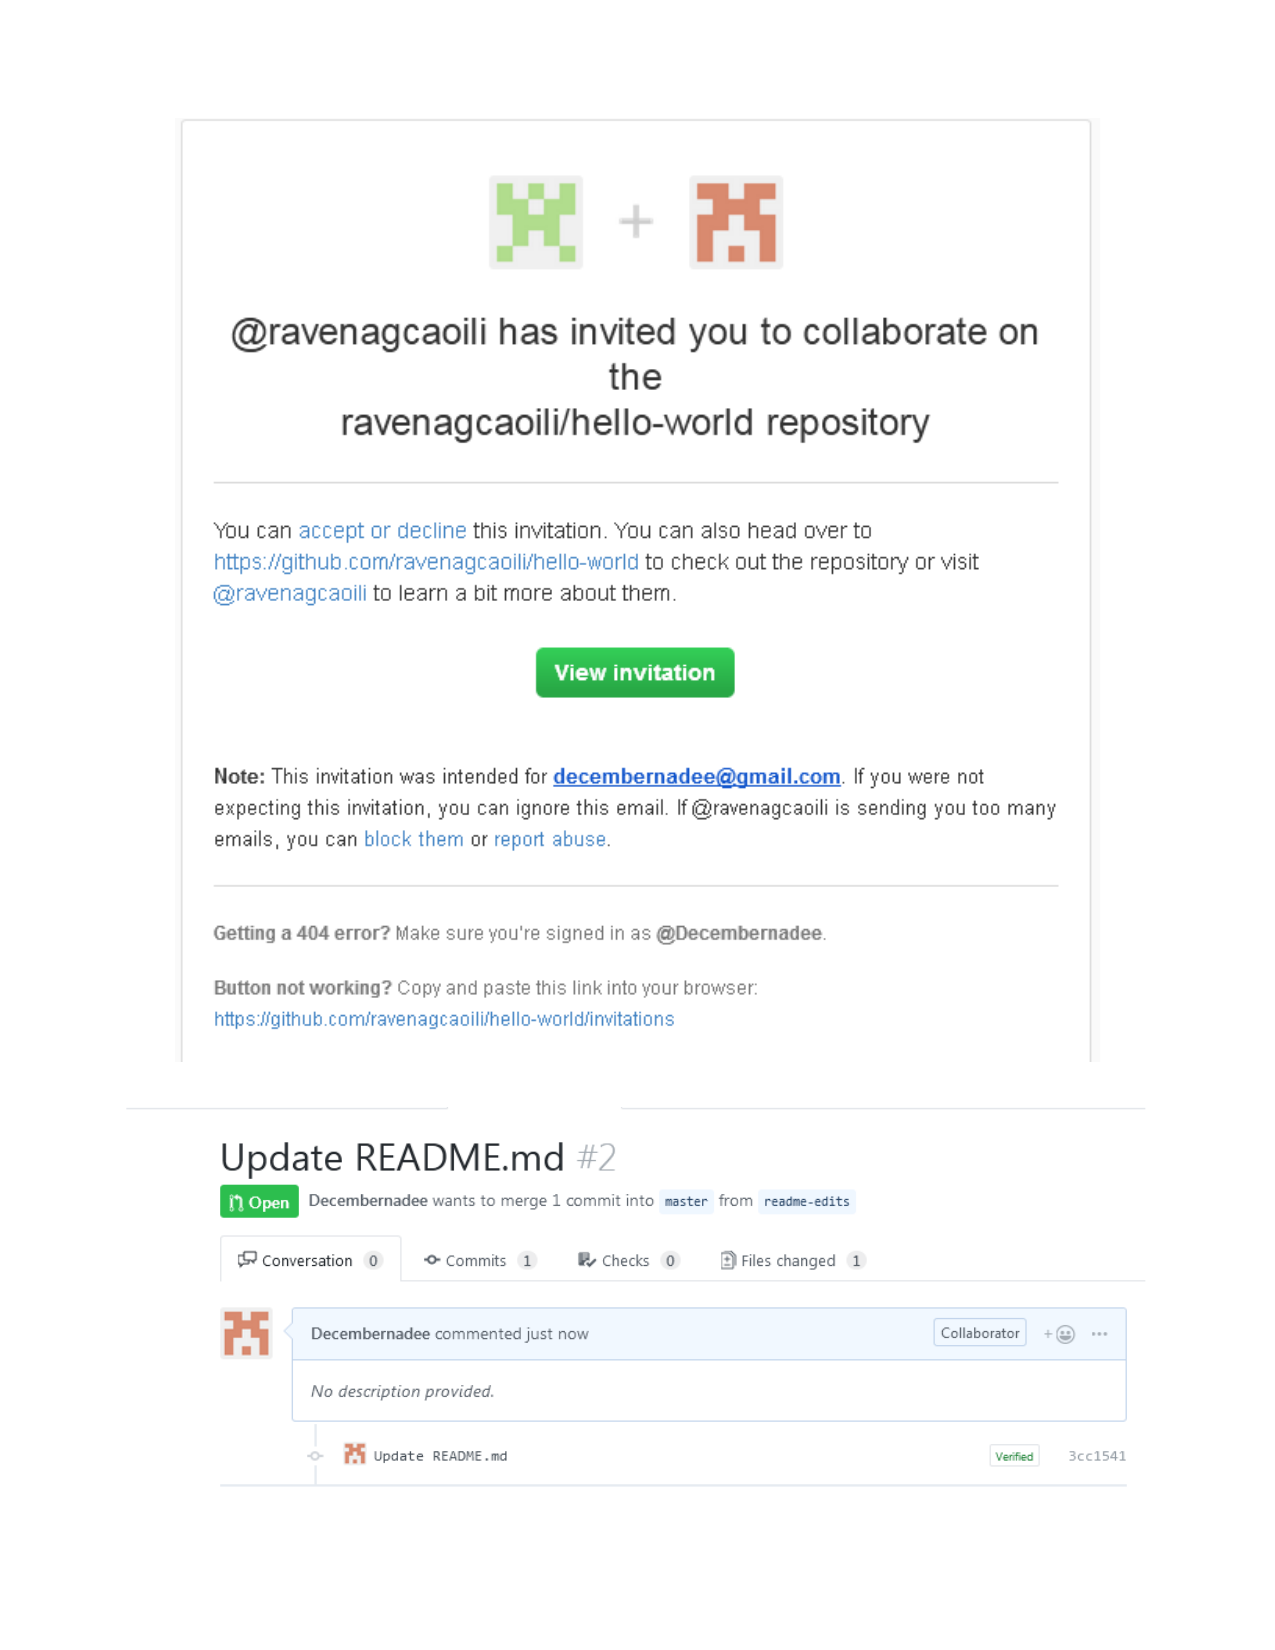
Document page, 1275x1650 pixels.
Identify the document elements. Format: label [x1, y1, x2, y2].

picture [175, 118, 1100, 1062]
picture [126, 1107, 1146, 1502]
